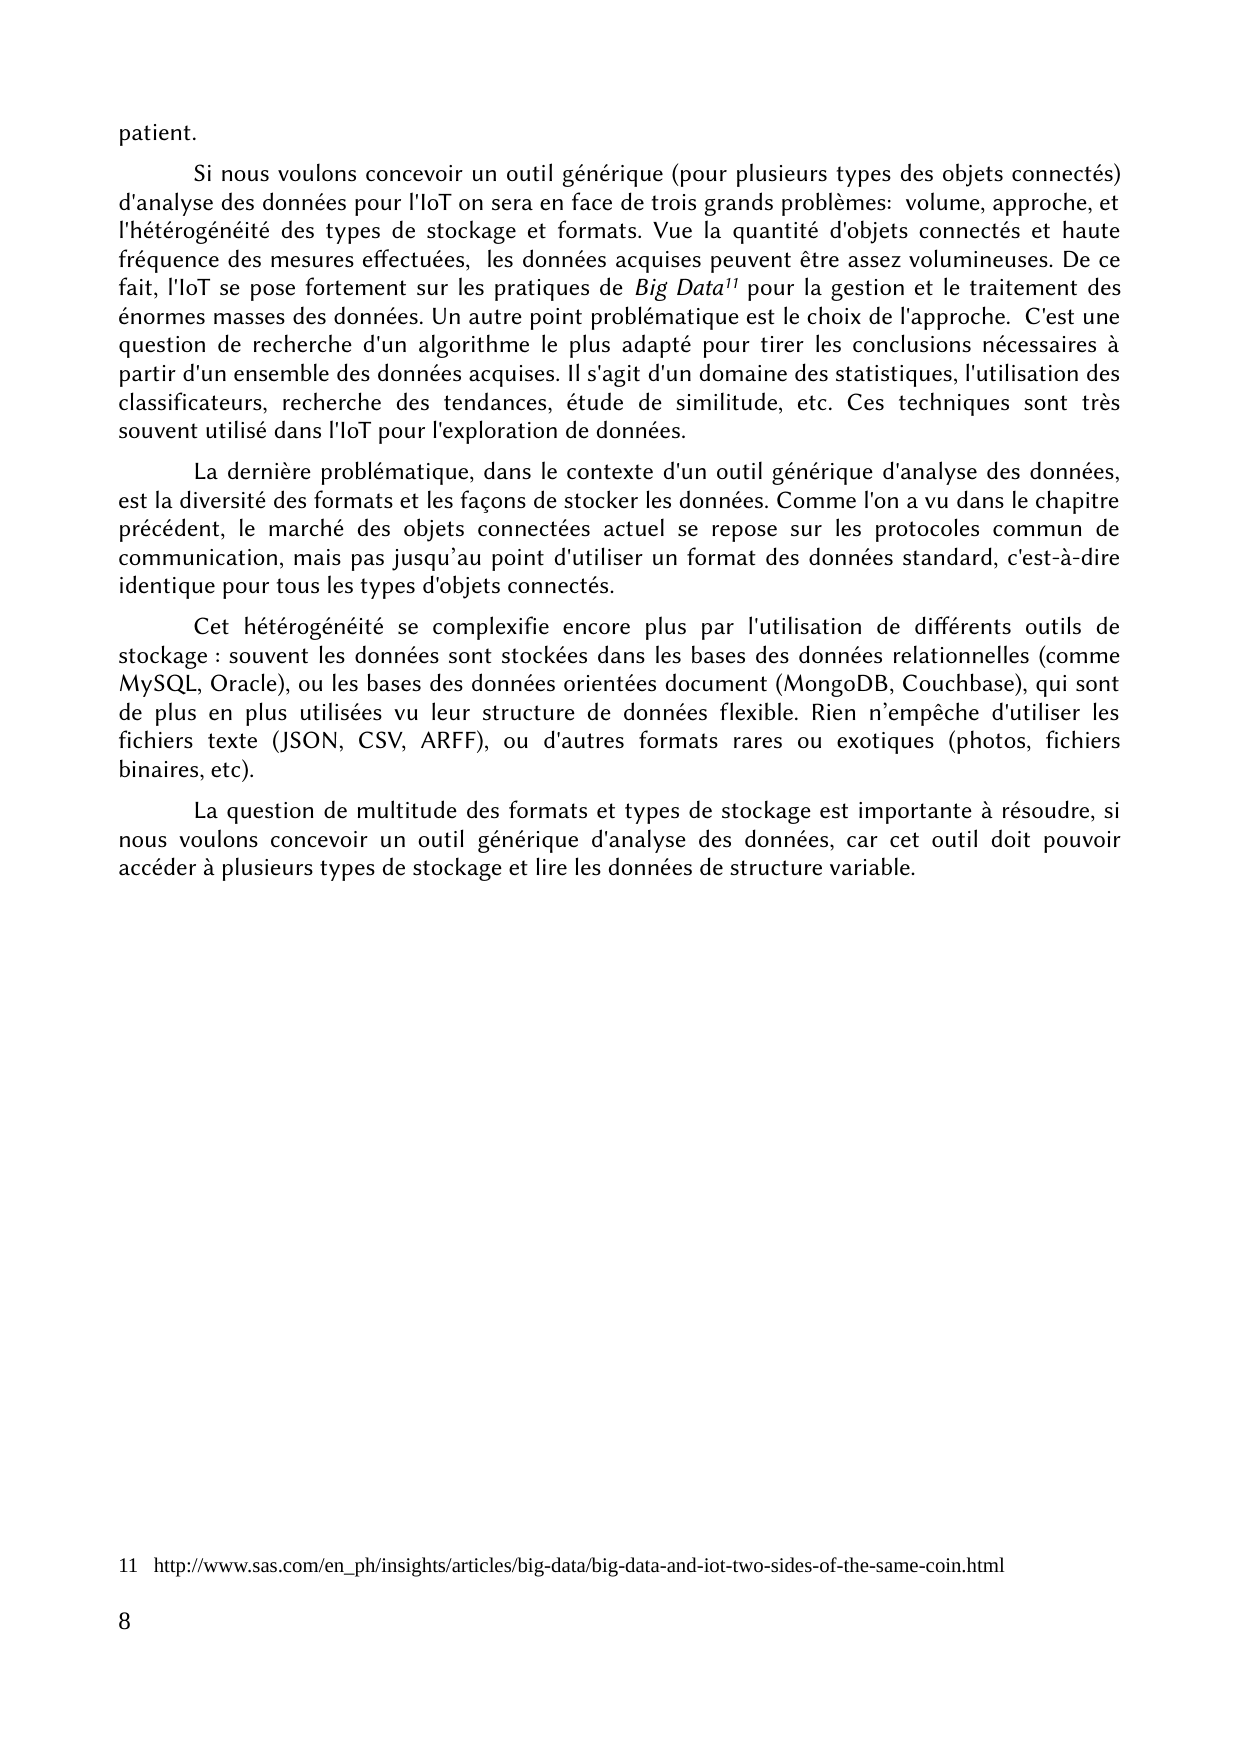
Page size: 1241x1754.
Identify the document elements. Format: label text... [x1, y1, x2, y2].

text La dernière problématique, dans le contexte d'un outil générique d'analyse des données, est la diversité des formats et les façons de stocker les données. Comme l'on a vu dans le chapitre précédent, le marché des objets connectées actuel se repose sur les protocoles commun de communication, mais pas jusqu’au point d'utiliser un format des données standard, c'est-à-dire identique pour tous les types d'objets connectés. [118, 457, 1122, 600]
text http://www.sas.com/en_ph/insights/articles/big-data/big-data-and-iot-two-sides-of-the-same-coin.html [118, 1553, 1122, 1577]
text patient. [118, 118, 1122, 147]
text Cet hétérogénéité se complexifie encore plus par l'utilisation de différents outils de stockage : souvent les données sont stockées dans les bases des données relationnelles (comme MySQL, Oracle), ou les bases des données orientées document (MongoDB, Couchbase), qui sont de plus en plus utilisées vu leur structure de données flexible. Rien n’empêche d'utiliser les fichiers texte (JSON, CSV, ARFF), ou d'autres formats rares ou exotiques (photos, fichiers binaires, etc). [118, 612, 1122, 783]
text La question de multitude des formats et types de stockage est importante à résoudre, si nous voulons concevoir un outil générique d'analyse des données, car cet outil doit pouvoir accéder à plusieurs types de stockage et lire les données de structure variable. [118, 796, 1122, 882]
text Si nous voulons concevoir un outil générique (pour plusieurs types des objets connectés) d'analyse des données pour l'IoT on sera en face de trois grands problèmes: volume, approche, et l'hétérogénéité des types de stockage et formats. Vue la quantité d'objets connectés et haute fréquence des mesures effectuées, les données acquises peuvent être assez volumineuses. De ce fait, l'IoT se pose fortement sur les pratiques de Big Data pour la gestion et le traitement des énormes masses des données. Un autre point problématique est le choix de l'approche. C'est une question de recherche d'un algorithme le plus adapté pour tirer les conclusions nécessaires à partir d'un ensemble des données acquises. Il s'agit d'un domaine des statistiques, l'utilisation des classificateurs, recherche des tendances, étude de similitude, etc. Ces techniques sont très souvent utilisé dans l'IoT pour l'exploration de données. [118, 159, 1122, 444]
